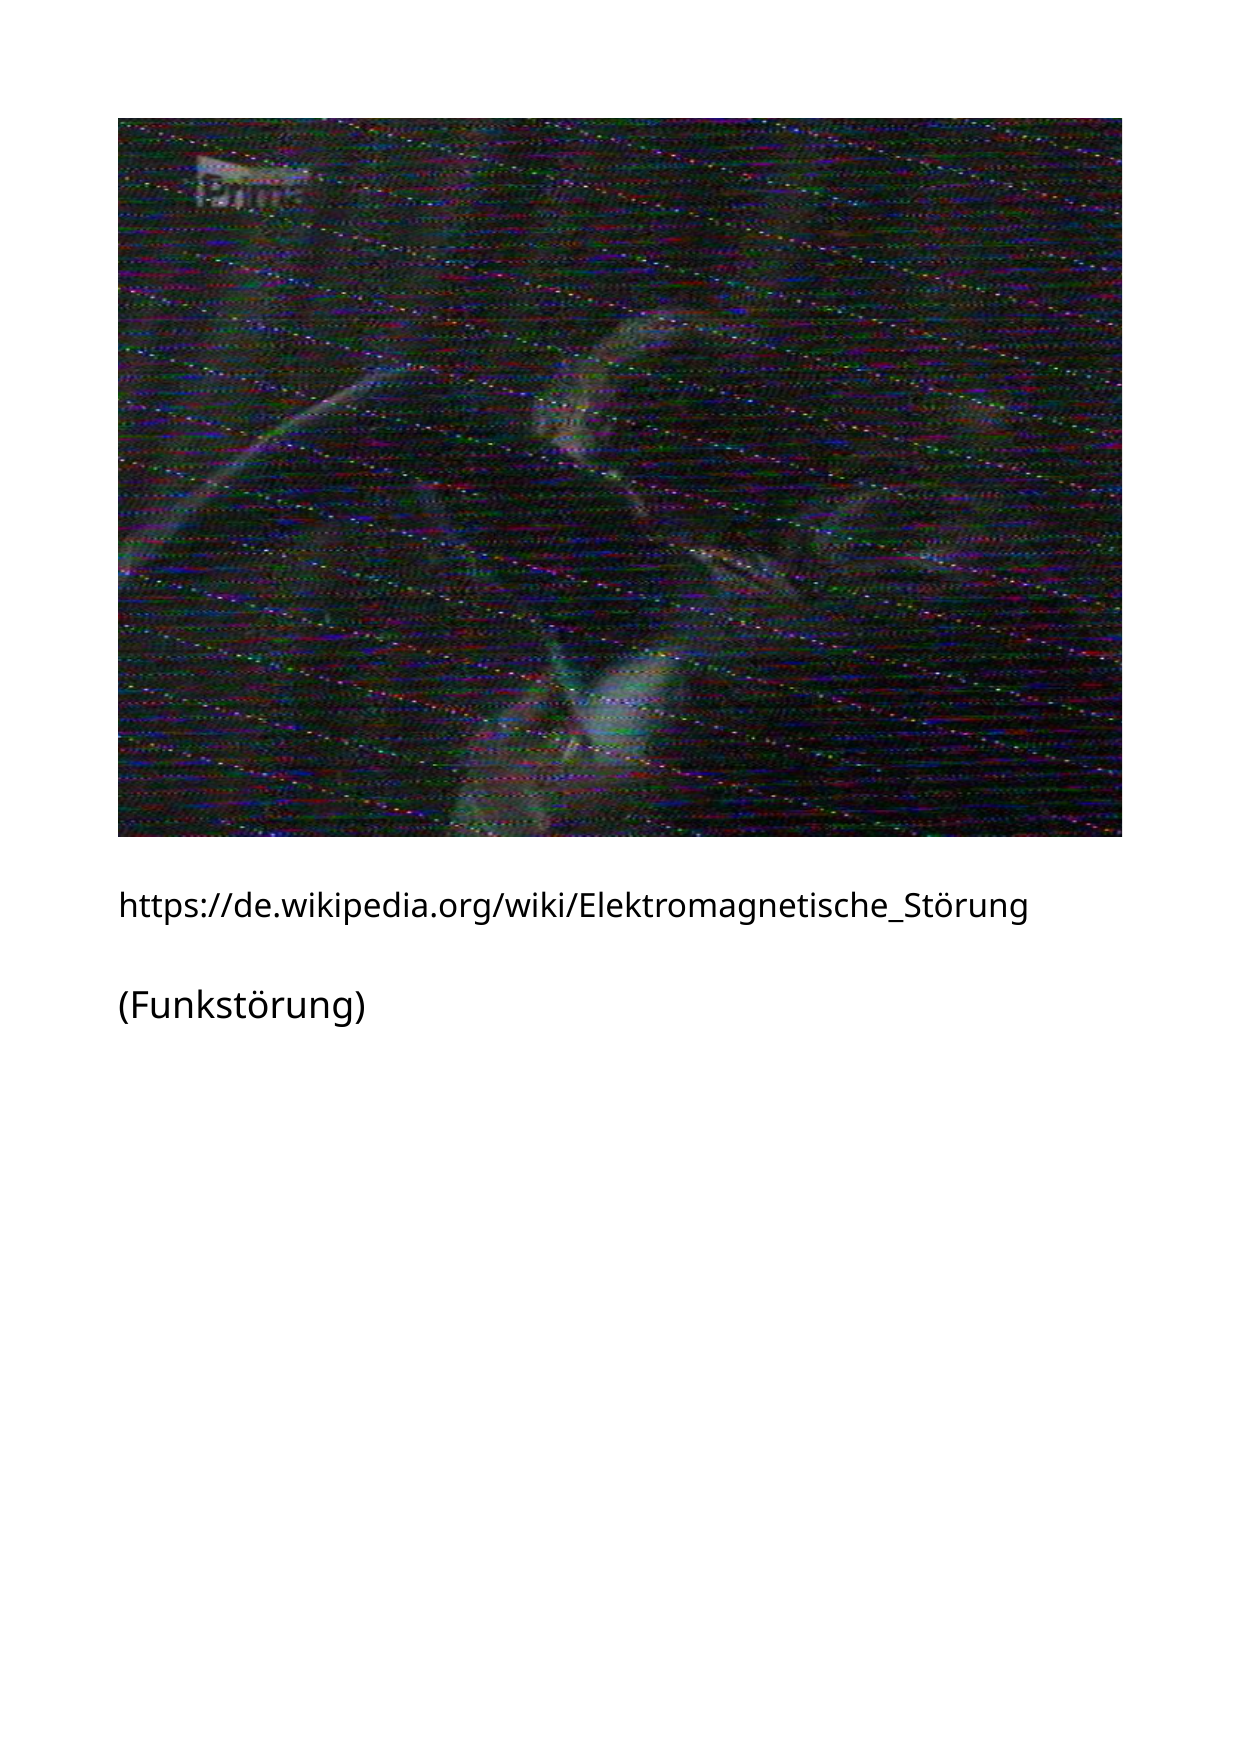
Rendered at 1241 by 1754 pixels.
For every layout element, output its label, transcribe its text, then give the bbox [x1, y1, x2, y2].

text https://de.wikipedia.org/wiki/Elektromagnetische_Störung (Funkstörung) [118, 837, 1122, 1591]
